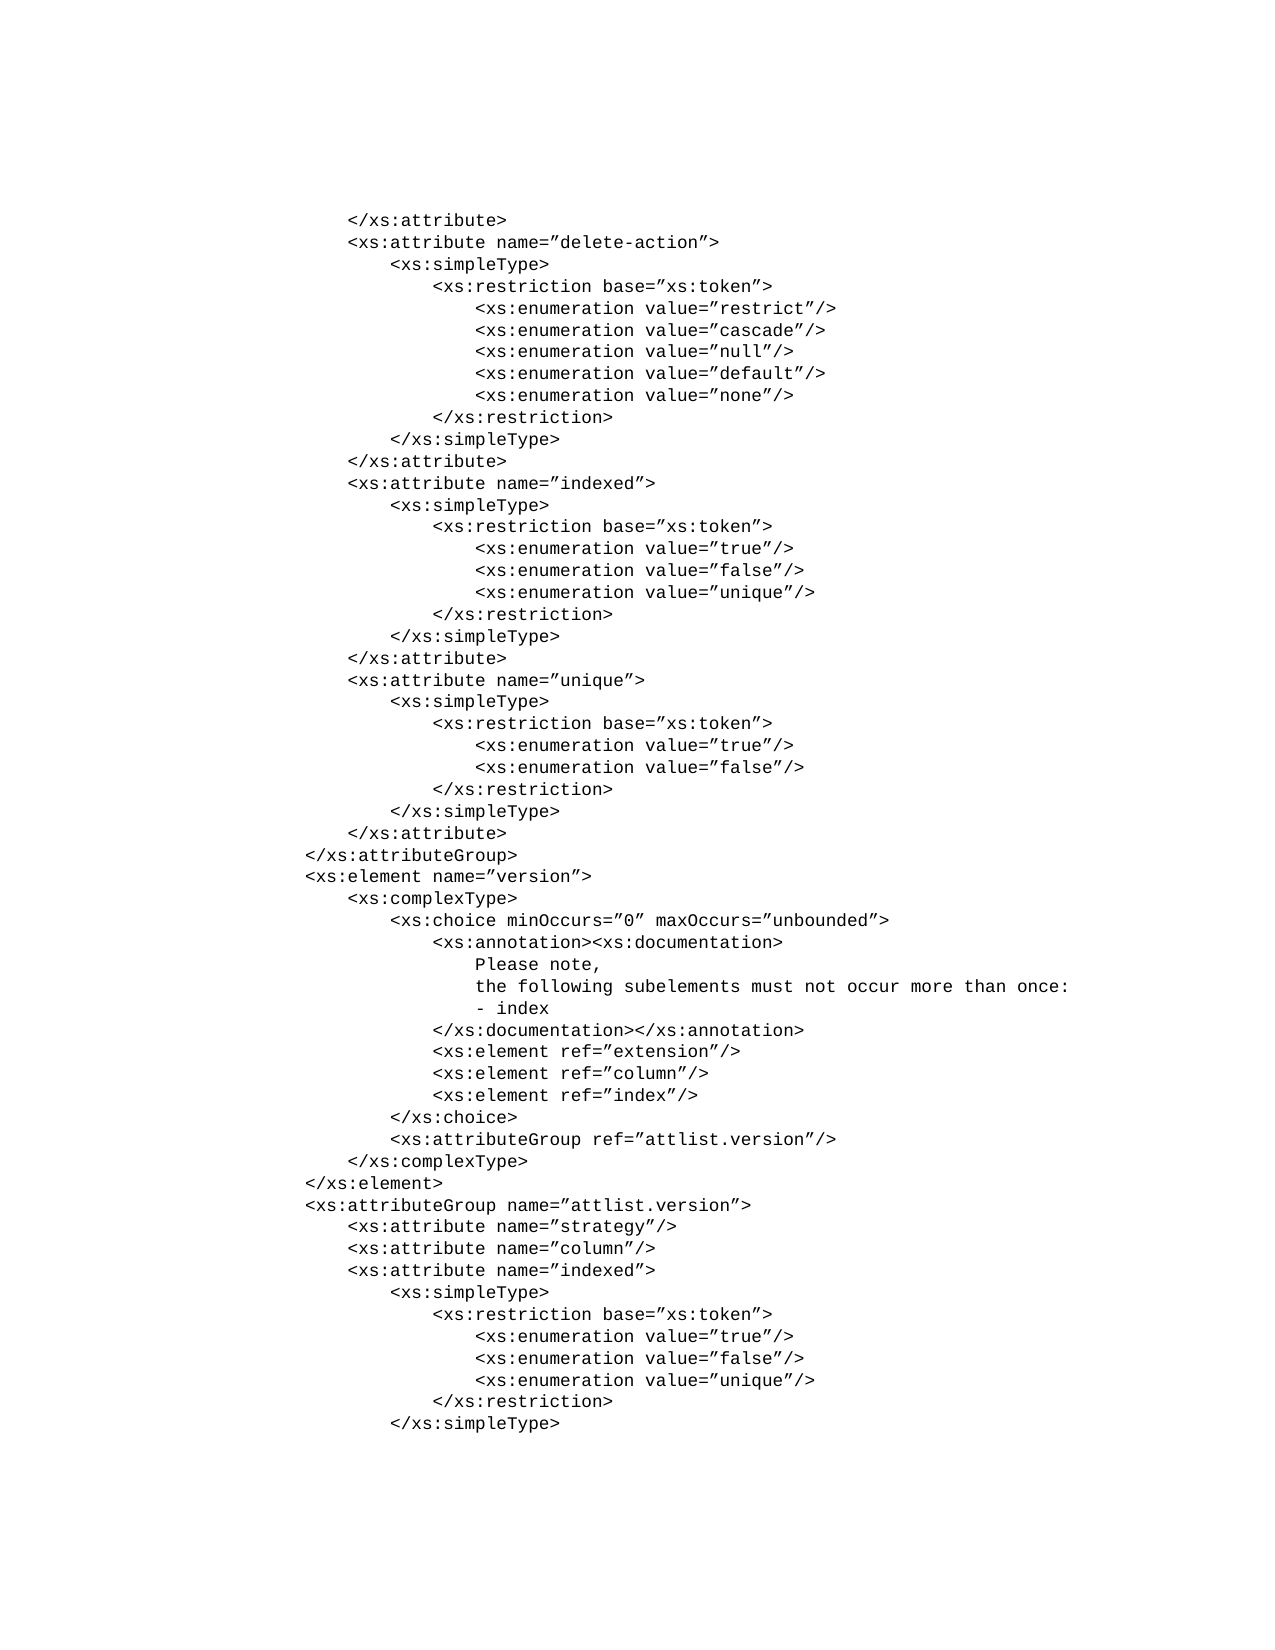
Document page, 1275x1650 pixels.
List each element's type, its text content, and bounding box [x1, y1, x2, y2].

text <xs:attribute name=”indexed”> [262, 472, 1125, 494]
text </xs:attribute> [262, 451, 1125, 472]
text </xs:element> [262, 1172, 1125, 1194]
text <xs:element ref=”extension”/> [262, 1041, 1125, 1063]
text </xs:choice> [262, 1107, 1125, 1129]
text <xs:attributeGroup name=”attlist.version”> [262, 1194, 1125, 1216]
text <xs:element ref=”column”/> [262, 1063, 1125, 1085]
text <xs:element name=”version”> [262, 866, 1125, 888]
text </xs:attribute> [262, 647, 1125, 669]
text <xs:enumeration value=”false”/> [262, 560, 1125, 582]
text <xs:enumeration value=”false”/> [262, 1347, 1125, 1369]
text <xs:choice minOccurs=”0” maxOccurs=”unbounded”> [262, 910, 1125, 932]
text <xs:attribute name=”unique”> [262, 669, 1125, 691]
text <xs:enumeration value=”true”/> [262, 538, 1125, 560]
text <xs:simpleType> [262, 691, 1125, 713]
text <xs:element ref=”index”/> [262, 1085, 1125, 1107]
text <xs:attribute name=”indexed”> [262, 1260, 1125, 1282]
text <xs:enumeration value=”null”/> [262, 341, 1125, 363]
text <xs:enumeration value=”cascade”/> [262, 319, 1125, 341]
text <xs:attribute name=”strategy”/> [262, 1216, 1125, 1238]
text <xs:enumeration value=”true”/> [262, 1326, 1125, 1347]
text </xs:documentation></xs:annotation> [262, 1019, 1125, 1041]
text </xs:restriction> [262, 604, 1125, 626]
text <xs:restriction base=”xs:token”> [262, 516, 1125, 538]
text the following subelements must not occur more than once: [262, 976, 1125, 997]
text <xs:restriction base=”xs:token”> [262, 1304, 1125, 1326]
text <xs:complexType> [262, 888, 1125, 910]
text <xs:simpleType> [262, 254, 1125, 276]
text <xs:enumeration value=”restrict”/> [262, 297, 1125, 319]
text </xs:simpleType> [262, 626, 1125, 647]
text </xs:simpleType> [262, 801, 1125, 822]
text - index [262, 997, 1125, 1019]
text <xs:attribute name=”delete-action”> [262, 232, 1125, 254]
text <xs:simpleType> [262, 494, 1125, 516]
text <xs:enumeration value=”true”/> [262, 735, 1125, 757]
text </xs:attributeGroup> [262, 844, 1125, 866]
text </xs:simpleType> [262, 1413, 1125, 1435]
text <xs:restriction base=”xs:token”> [262, 276, 1125, 297]
text <xs:enumeration value=”none”/> [262, 385, 1125, 407]
text <xs:enumeration value=”unique”/> [262, 582, 1125, 604]
text Please note, [262, 954, 1125, 976]
text <xs:attribute name=”column”/> [262, 1238, 1125, 1260]
text <xs:attributeGroup ref=”attlist.version”/> [262, 1129, 1125, 1151]
text <xs:enumeration value=”unique”/> [262, 1369, 1125, 1391]
text </xs:restriction> [262, 779, 1125, 801]
text <xs:simpleType> [262, 1282, 1125, 1304]
text </xs:simpleType> [262, 429, 1125, 451]
text <xs:restriction base=”xs:token”> [262, 713, 1125, 735]
text </xs:restriction> [262, 407, 1125, 429]
text </xs:complexType> [262, 1151, 1125, 1172]
text </xs:attribute> [262, 822, 1125, 844]
text </xs:attribute> [262, 210, 1125, 232]
text <xs:annotation><xs:documentation> [262, 932, 1125, 954]
text </xs:restriction> [262, 1391, 1125, 1413]
text <xs:enumeration value=”default”/> [262, 363, 1125, 385]
text <xs:enumeration value=”false”/> [262, 757, 1125, 779]
